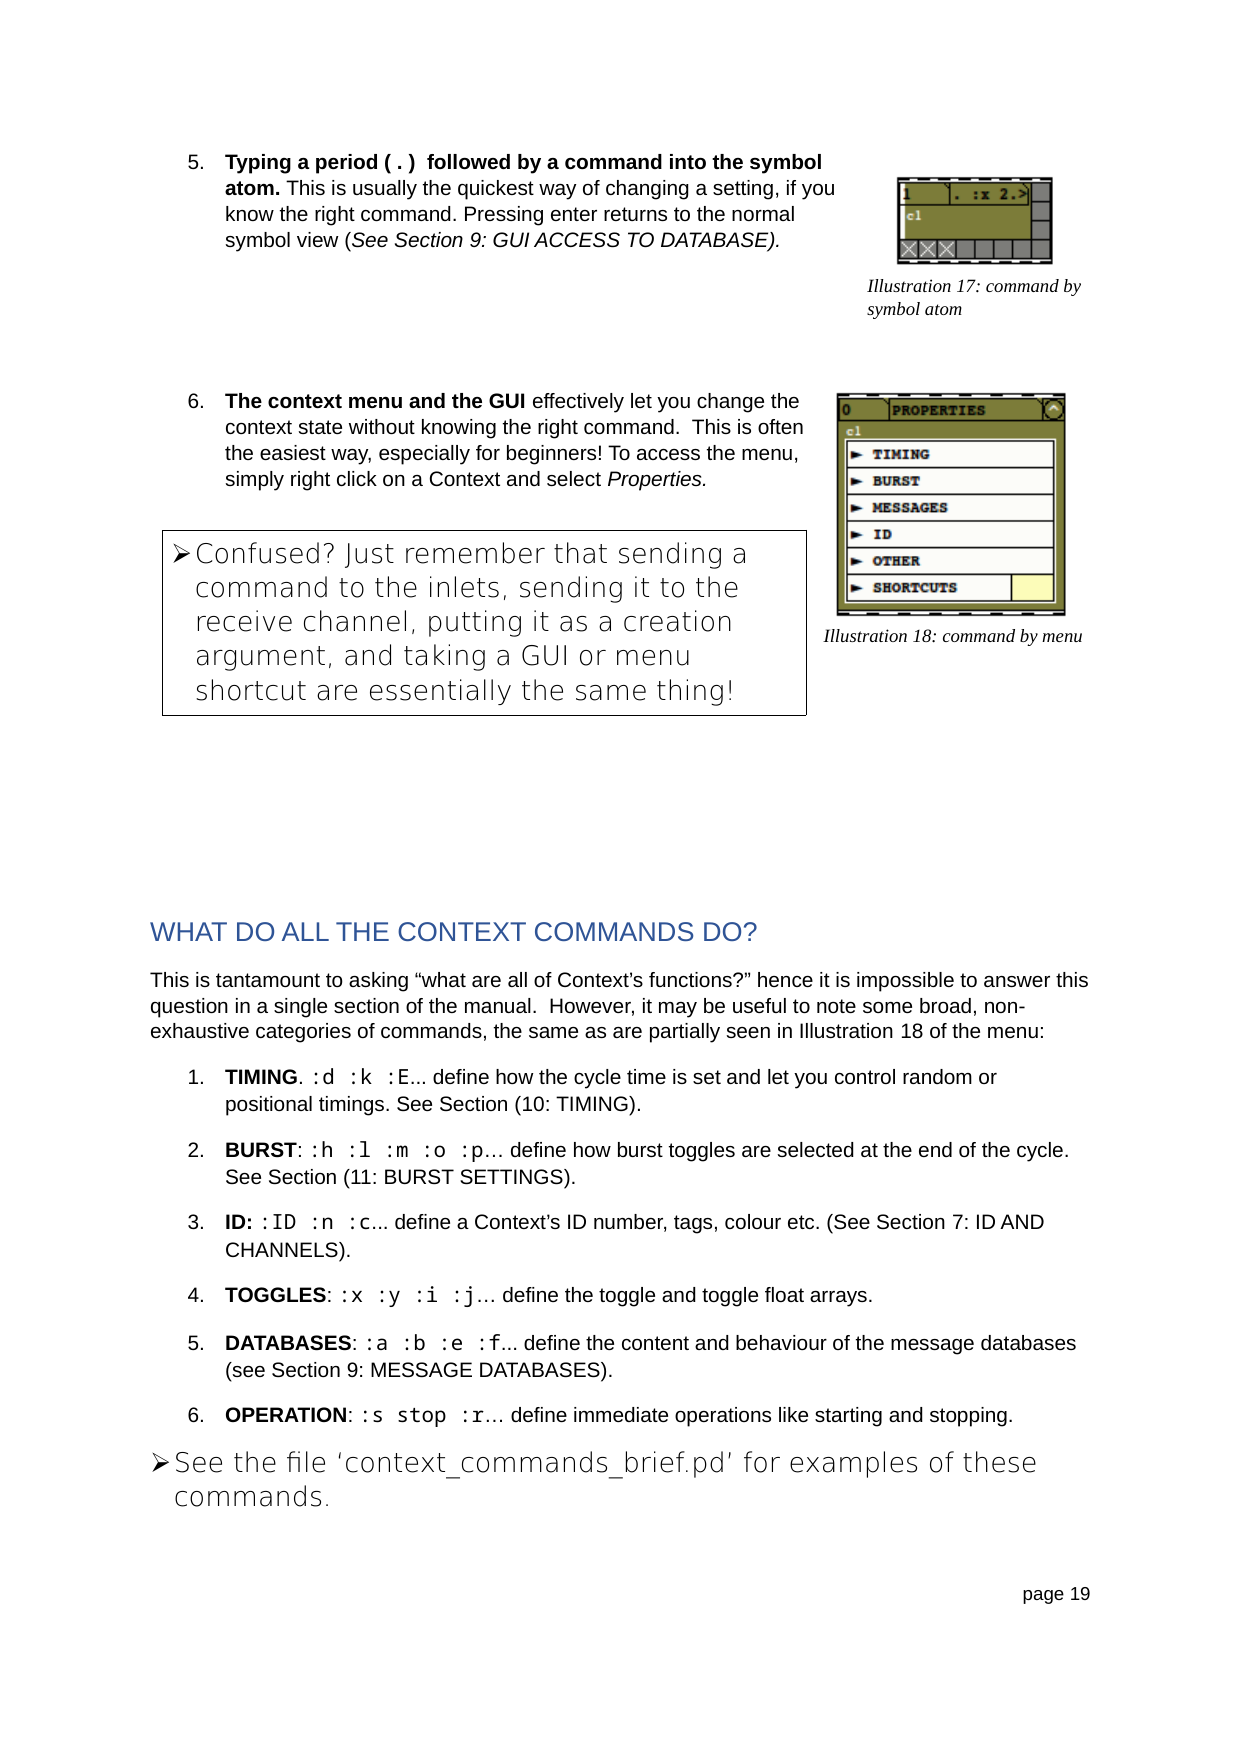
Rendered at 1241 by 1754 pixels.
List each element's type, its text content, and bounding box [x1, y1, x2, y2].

list TIMING. :d :k :E... define how the cycle time is set and let you control random or positional timings. See Section (10: TIMING). [187, 1062, 1090, 1116]
list Typing a period ( . ) followed by a command into the symbol atom. This is usually the quickest way of changing a setting, if you know the right command. Pressing enter returns to the normal symbol view (See Section 9: GUI ACCESS TO DATABASE). [187, 150, 1090, 251]
list The context menu and the GUI effectively let you change the context state without knowing the right command. This is often the easiest way, especially for beginners! To access the menu, simply right click on a Context and select Properties. [187, 389, 823, 491]
list See the file ‘context_commands_brief.pd’ for examples of these commands. [150, 1448, 1090, 1513]
picture [867, 168, 1089, 274]
list DATABASES: :a :b :e :f... define the content and behaviour of the message databases (see Section 9: MESSAGE DATABASES). [187, 1328, 1090, 1382]
list OPERATION: :s stop :r… define immediate operations like starting and stopping. [187, 1400, 1090, 1429]
list Illustration 18: command by menu [823, 624, 1083, 647]
list TOGGLES: :x :y :i :j… define the toggle and toggle float arrays. [187, 1280, 1090, 1309]
list ID: :ID :n :c... define a Context’s ID number, tags, colour etc. (See Section 7: ID AND CHANNELS). [187, 1207, 1090, 1262]
list BURST: :h :l :m :o :p… define how burst toggles are selected at the end of the cycle. See Section (11: BURST SETTINGS). [187, 1135, 1090, 1189]
text This is tantamount to asking “what are all of Context’s functions?” hence it is impossible to answer this question in a single section of the manual. However, it may be useful to note some broad, non-exhaustive categories of commands, the same as are partially seen in Illustration 18 of the menu: [150, 968, 1090, 1043]
picture [823, 384, 1083, 624]
subtitle WHAT DO ALL THE CONTEXT COMMANDS DO? [150, 916, 1090, 947]
list Confused? Just remember that sending a command to the inlets, sending it to the receive channel, putting it as a creation argument, and taking a GUI or menu shortcut are essentially the same thing! [171, 538, 797, 706]
list Illustration 17: command by symbol atom [867, 274, 1089, 320]
